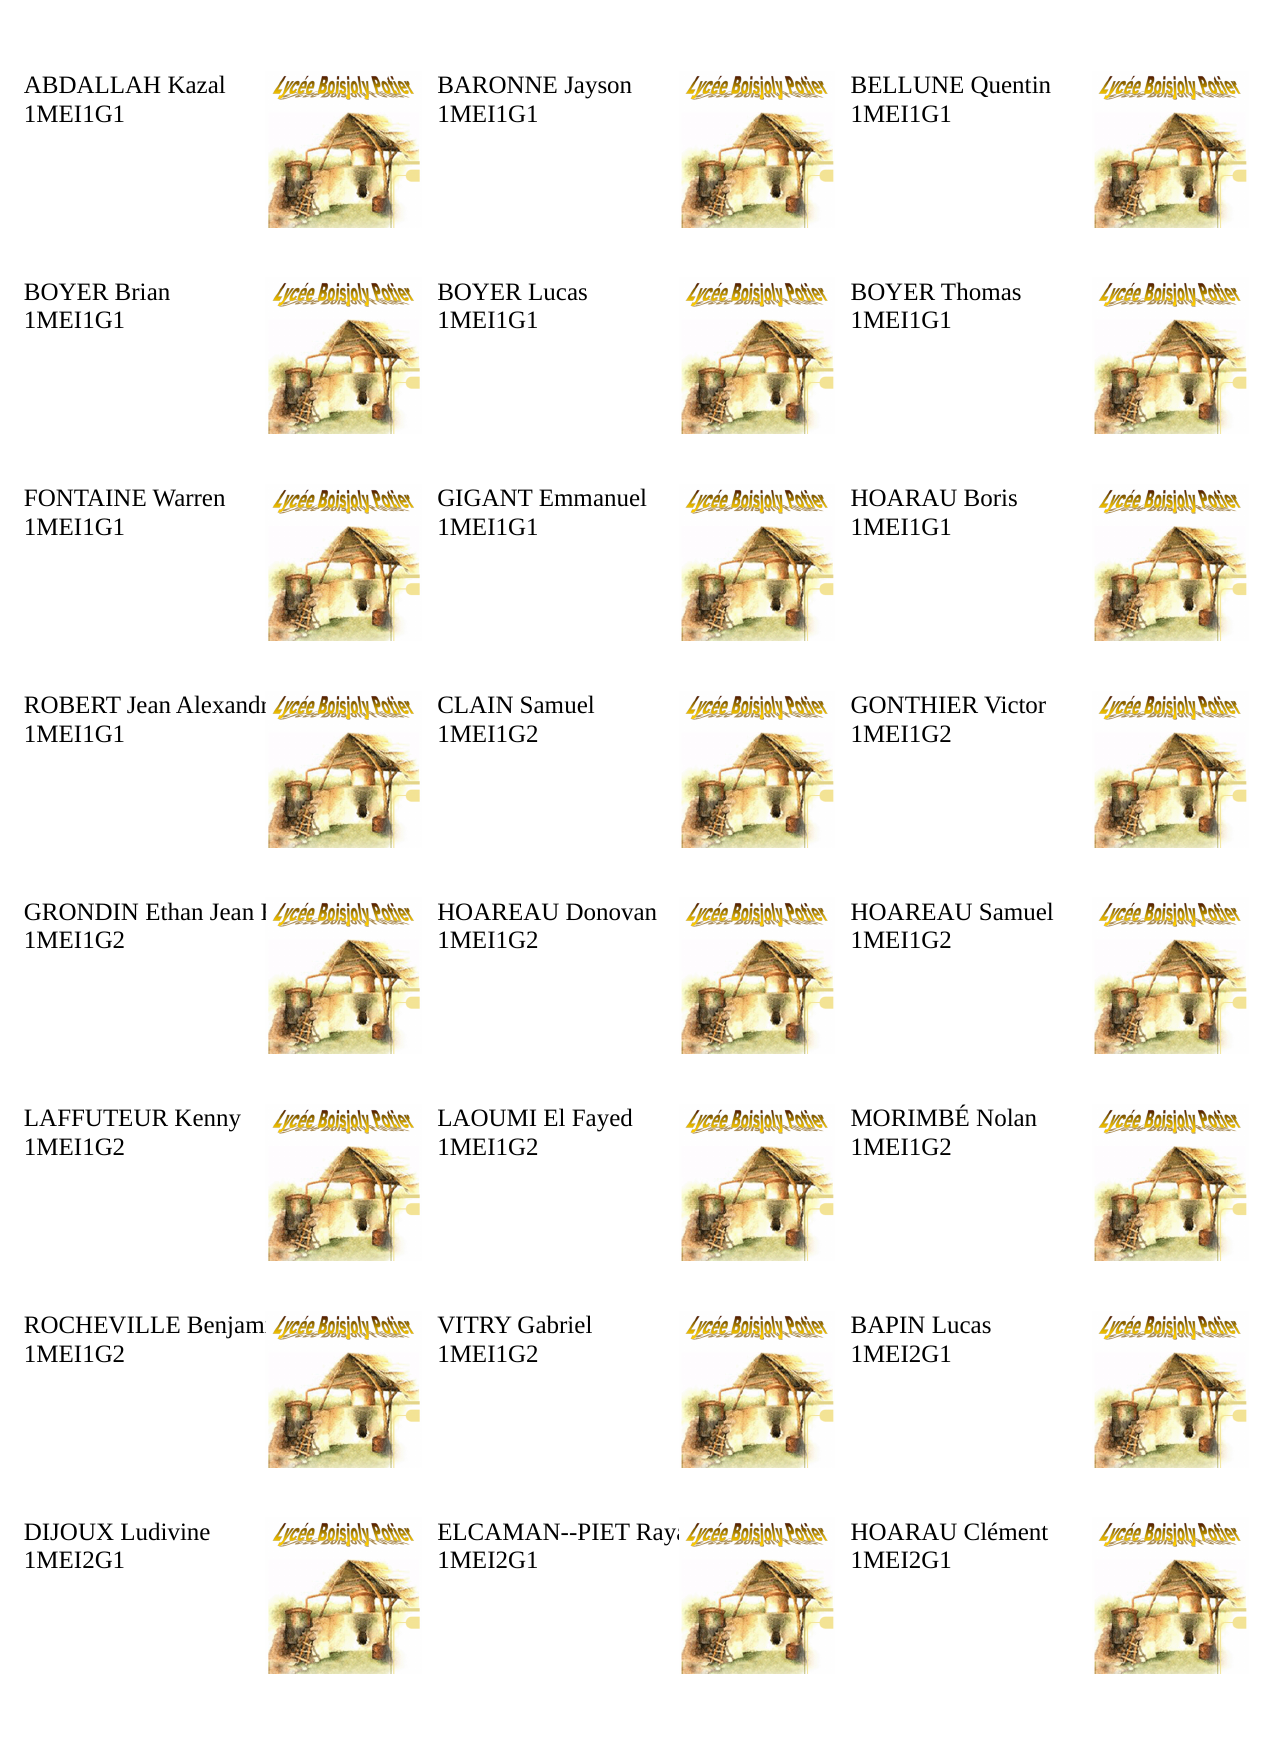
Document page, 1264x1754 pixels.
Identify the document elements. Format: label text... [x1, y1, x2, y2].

text BOYER Brian [24, 277, 265, 306]
picture [679, 691, 835, 848]
picture [1092, 1104, 1249, 1261]
text 1MEI1G2 [437, 926, 679, 954]
picture [265, 691, 422, 848]
text HOARAU Clément [850, 1517, 1092, 1546]
text [422, 1132, 437, 1161]
text 1MEI1G1 [24, 306, 265, 334]
text ELCAMAN--PIET Rayan [835, 1517, 850, 1546]
picture [265, 484, 422, 641]
text [835, 1132, 850, 1161]
picture [679, 1104, 835, 1261]
picture [679, 277, 835, 434]
picture [1092, 277, 1249, 434]
text [835, 306, 850, 334]
text [835, 1339, 850, 1368]
text CLAIN Samuel [437, 690, 850, 719]
text [835, 719, 850, 748]
text [1249, 99, 1264, 128]
picture [265, 1104, 422, 1261]
text FONTAINE Warren [24, 483, 437, 512]
text 1MEI1G1 [437, 306, 679, 334]
text 1MEI1G2 [850, 926, 1092, 954]
text 1MEI1G1 [850, 306, 1092, 334]
text [422, 926, 437, 954]
picture [679, 1517, 835, 1674]
text [1249, 277, 1264, 306]
text BOYER Thomas [850, 277, 1092, 306]
text 1MEI1G1 [437, 99, 679, 128]
text GRONDIN Ethan Jean Florent [24, 897, 265, 926]
text 1MEI2G1 [850, 1339, 1092, 1368]
text MORIMBÉ Nolan [850, 1103, 1264, 1132]
text BELLUNE Quentin [850, 70, 1264, 99]
text ROCHEVILLE Benjamin [24, 1310, 437, 1339]
text 1MEI1G2 [24, 926, 265, 954]
text [835, 277, 850, 306]
text 1MEI1G2 [24, 1132, 265, 1161]
picture [1092, 1311, 1249, 1468]
text 1MEI2G1 [24, 1546, 265, 1574]
text [835, 512, 850, 541]
text HOAREAU Samuel [850, 897, 1092, 926]
text ABDALLAH Kazal [24, 70, 437, 99]
text LAFFUTEUR Kenny [24, 1103, 437, 1132]
text 1MEI1G2 [850, 1132, 1092, 1161]
text [422, 719, 437, 748]
picture [1092, 691, 1249, 848]
text 1MEI1G1 [850, 99, 1092, 128]
text LAOUMI El Fayed [437, 1103, 850, 1132]
picture [265, 897, 422, 1054]
text [422, 1339, 437, 1368]
text HOARAU Boris [850, 483, 1264, 512]
text 1MEI1G2 [850, 719, 1092, 748]
text VITRY Gabriel [437, 1310, 850, 1339]
text 1MEI1G2 [437, 719, 679, 748]
text [1249, 1132, 1264, 1161]
text GONTHIER Victor [850, 690, 1264, 719]
picture [679, 71, 835, 228]
text [422, 277, 437, 306]
text [1249, 512, 1264, 541]
text 1MEI1G2 [437, 1339, 679, 1368]
picture [679, 484, 835, 641]
text 1MEI1G1 [24, 99, 265, 128]
text 1MEI1G2 [437, 1132, 679, 1161]
text 1MEI2G1 [437, 1546, 679, 1574]
text [835, 99, 850, 128]
text [422, 99, 437, 128]
text [835, 897, 850, 926]
text 1MEI1G1 [24, 512, 265, 541]
text 1MEI1G1 [24, 719, 265, 748]
text BAPIN Lucas [850, 1310, 1264, 1339]
text DIJOUX Ludivine [24, 1517, 265, 1546]
picture [1092, 71, 1249, 228]
text [835, 926, 850, 954]
picture [679, 897, 835, 1054]
text [422, 1517, 437, 1546]
text 1MEI1G2 [24, 1339, 265, 1368]
picture [265, 1517, 422, 1674]
text [1249, 306, 1264, 334]
text HOAREAU Donovan [437, 897, 679, 926]
picture [265, 71, 422, 228]
text BOYER Lucas [437, 277, 679, 306]
text [422, 512, 437, 541]
text [1249, 897, 1264, 926]
text [1249, 926, 1264, 954]
picture [1092, 897, 1249, 1054]
text ELCAMAN--PIET Rayan [437, 1517, 679, 1546]
picture [679, 1311, 835, 1468]
picture [265, 1311, 422, 1468]
text [422, 306, 437, 334]
text 1MEI1G1 [437, 512, 679, 541]
text 1MEI1G1 [850, 512, 1092, 541]
text [1249, 719, 1264, 748]
text 1MEI2G1 [850, 1546, 1092, 1574]
text [1249, 1517, 1264, 1546]
picture [1092, 484, 1249, 641]
text [835, 1546, 850, 1574]
text BARONNE Jayson [437, 70, 850, 99]
text [422, 1546, 437, 1574]
picture [1092, 1517, 1249, 1674]
text GIGANT Emmanuel [437, 483, 850, 512]
text [1249, 1546, 1264, 1574]
text ROBERT Jean Alexandre [24, 690, 437, 719]
picture [265, 277, 422, 434]
text [1249, 1339, 1264, 1368]
